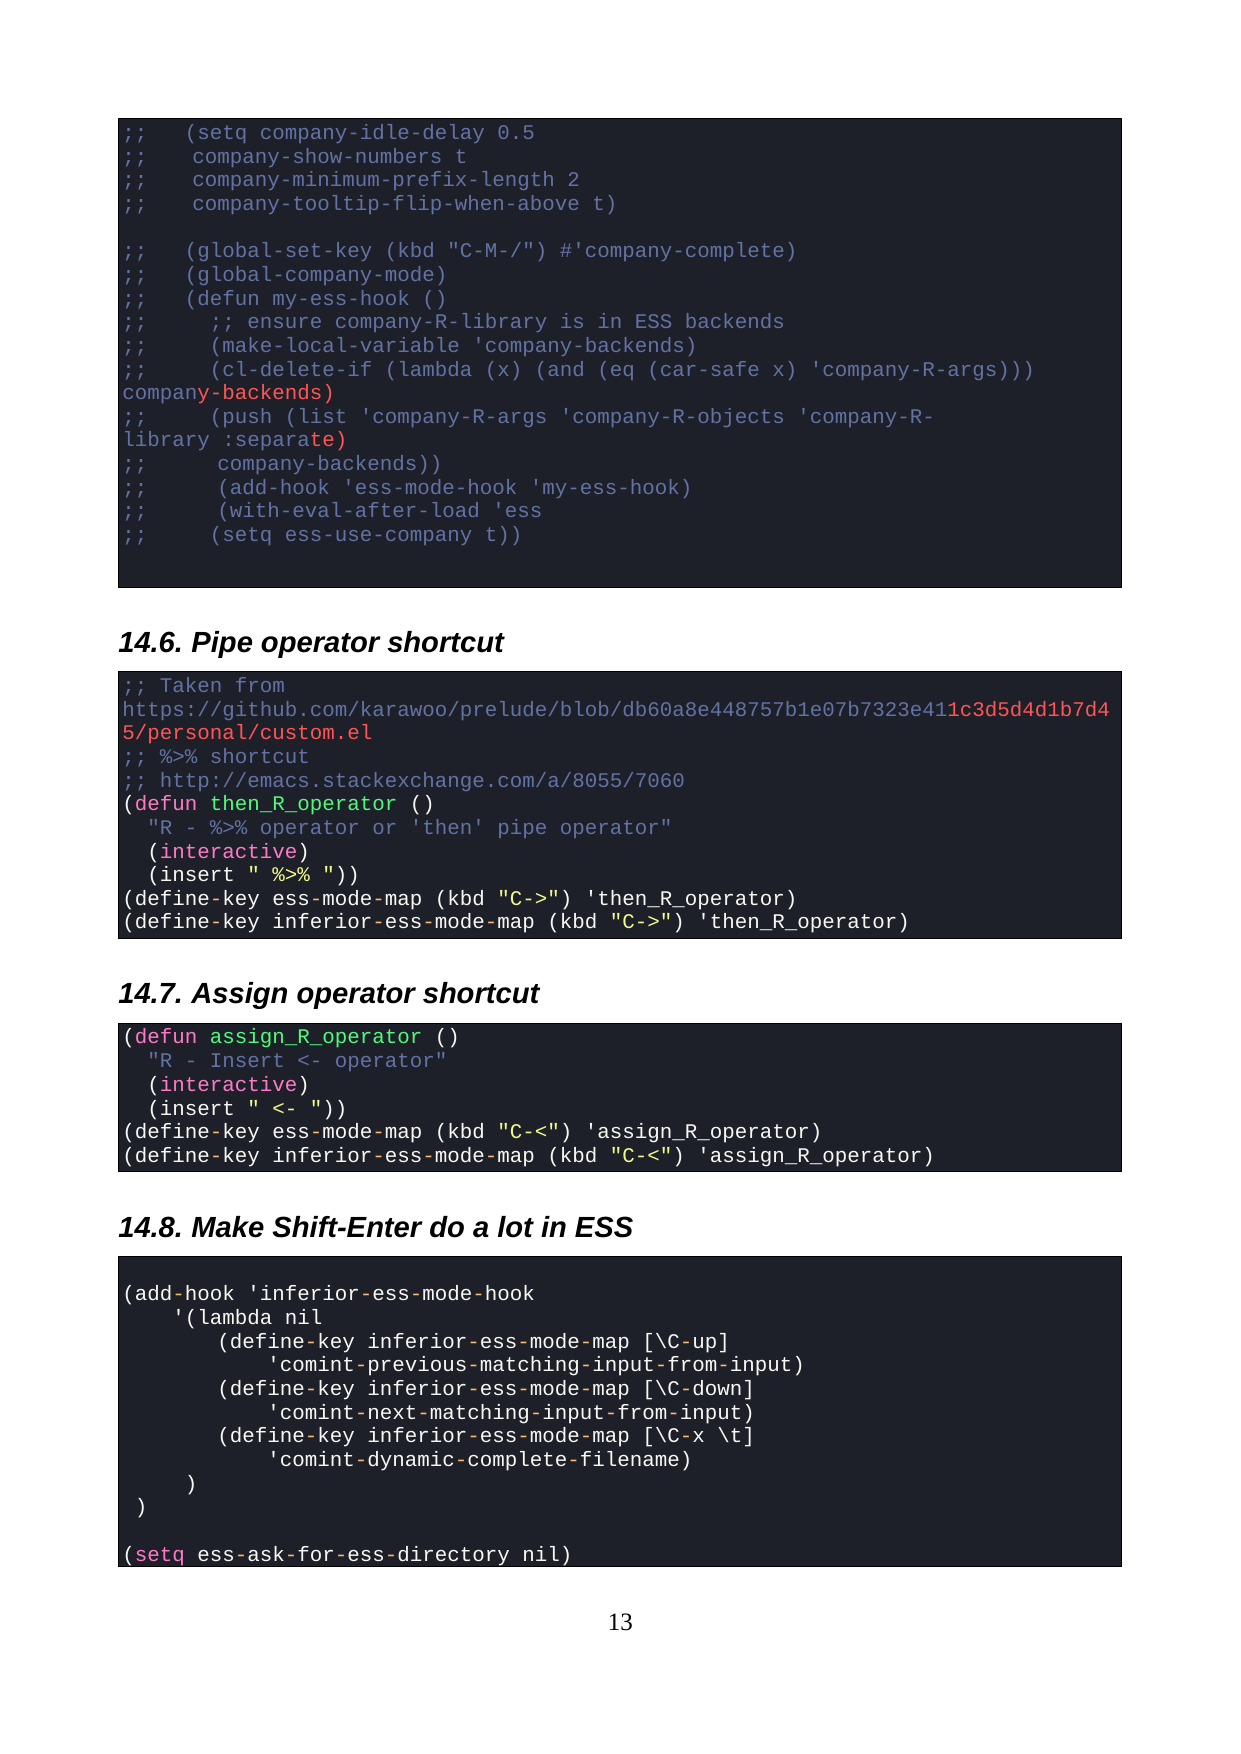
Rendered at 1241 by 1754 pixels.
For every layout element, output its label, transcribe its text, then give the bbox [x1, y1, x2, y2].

text ;; ;; ensure company-R-library is in ESS backends [119, 307, 1121, 331]
text (define-key inferior-ess-mode-map [\C-up] [119, 1327, 1121, 1350]
text ;; company-show-numbers t [119, 142, 1121, 165]
text "R - Insert <- operator" [119, 1046, 1121, 1070]
text (define-key inferior-ess-mode-map (kbd "C->") 'then_R_operator) [119, 908, 1121, 938]
text (define-key ess-mode-map (kbd "C->") 'then_R_operator) [119, 884, 1121, 908]
text ;; %>% shortcut [119, 742, 1121, 766]
text (insert " <- ")) [119, 1093, 1121, 1117]
text (interactive) [119, 837, 1121, 860]
text "R - %>% operator or 'then' pipe operator" [119, 813, 1121, 837]
text 'comint-previous-matching-input-from-input) [119, 1350, 1121, 1374]
text 'comint-next-matching-input-from-input) [119, 1398, 1121, 1421]
text ) [119, 1469, 1121, 1492]
text ;; (cl-delete-if (lambda (x) (and (eq (car-safe x) 'company-R-args))) company-backends) [119, 354, 1121, 402]
text ;; company-minimum-prefix-length 2 [119, 165, 1121, 189]
text (define-key inferior-ess-mode-map [\C-x \t] [119, 1421, 1121, 1445]
text ;; http://emacs.stackexchange.com/a/8055/7060 [119, 766, 1121, 789]
text (defun then_R_operator () [119, 789, 1121, 813]
text (define-key inferior-ess-mode-map [\C-down] [119, 1374, 1121, 1398]
text 'comint-dynamic-complete-filename) [119, 1445, 1121, 1469]
text '(lambda nil [119, 1303, 1121, 1327]
subtitle Pipe operator shortcut [118, 625, 1122, 659]
text (define-key inferior-ess-mode-map (kbd "C-<") 'assign_R_operator) [119, 1141, 1121, 1171]
text (insert " %>% ")) [119, 860, 1121, 884]
text ;; (with-eval-after-load 'ess [119, 496, 1121, 520]
text ;; company-tooltip-flip-when-above t) [119, 189, 1121, 213]
text ;; (defun my-ess-hook () [119, 284, 1121, 307]
text (setq ess-ask-for-ess-directory nil) [119, 1539, 1121, 1566]
text (interactive) [119, 1070, 1121, 1093]
text ;; (global-set-key (kbd "C-M-/") #'company-complete) [119, 236, 1121, 260]
text ;; company-backends)) [119, 449, 1121, 473]
text ) [119, 1492, 1121, 1516]
text (define-key ess-mode-map (kbd "C-<") 'assign_R_operator) [119, 1117, 1121, 1141]
subtitle Assign operator shortcut [118, 977, 1122, 1010]
text ;; (setq company-idle-delay 0.5 [119, 119, 1121, 142]
text (defun assign_R_operator () [119, 1024, 1121, 1046]
text ;; (add-hook 'ess-mode-hook 'my-ess-hook) [119, 473, 1121, 496]
text ;; (make-local-variable 'company-backends) [119, 331, 1121, 354]
text ;; (push (list 'company-R-args 'company-R-objects 'company-R-library :separate) [119, 402, 1121, 449]
subtitle Make Shift-Enter do a lot in ESS [118, 1210, 1122, 1243]
text (add-hook 'inferior-ess-mode-hook [119, 1279, 1121, 1303]
text ;; (setq ess-use-company t)) [119, 520, 1121, 548]
text ;; Taken from https://github.com/karawoo/prelude/blob/db60a8e448757b1e07b7323e411c3d5d4d1b7d45/personal/custom.el [119, 672, 1121, 742]
text ;; (global-company-mode) [119, 260, 1121, 284]
